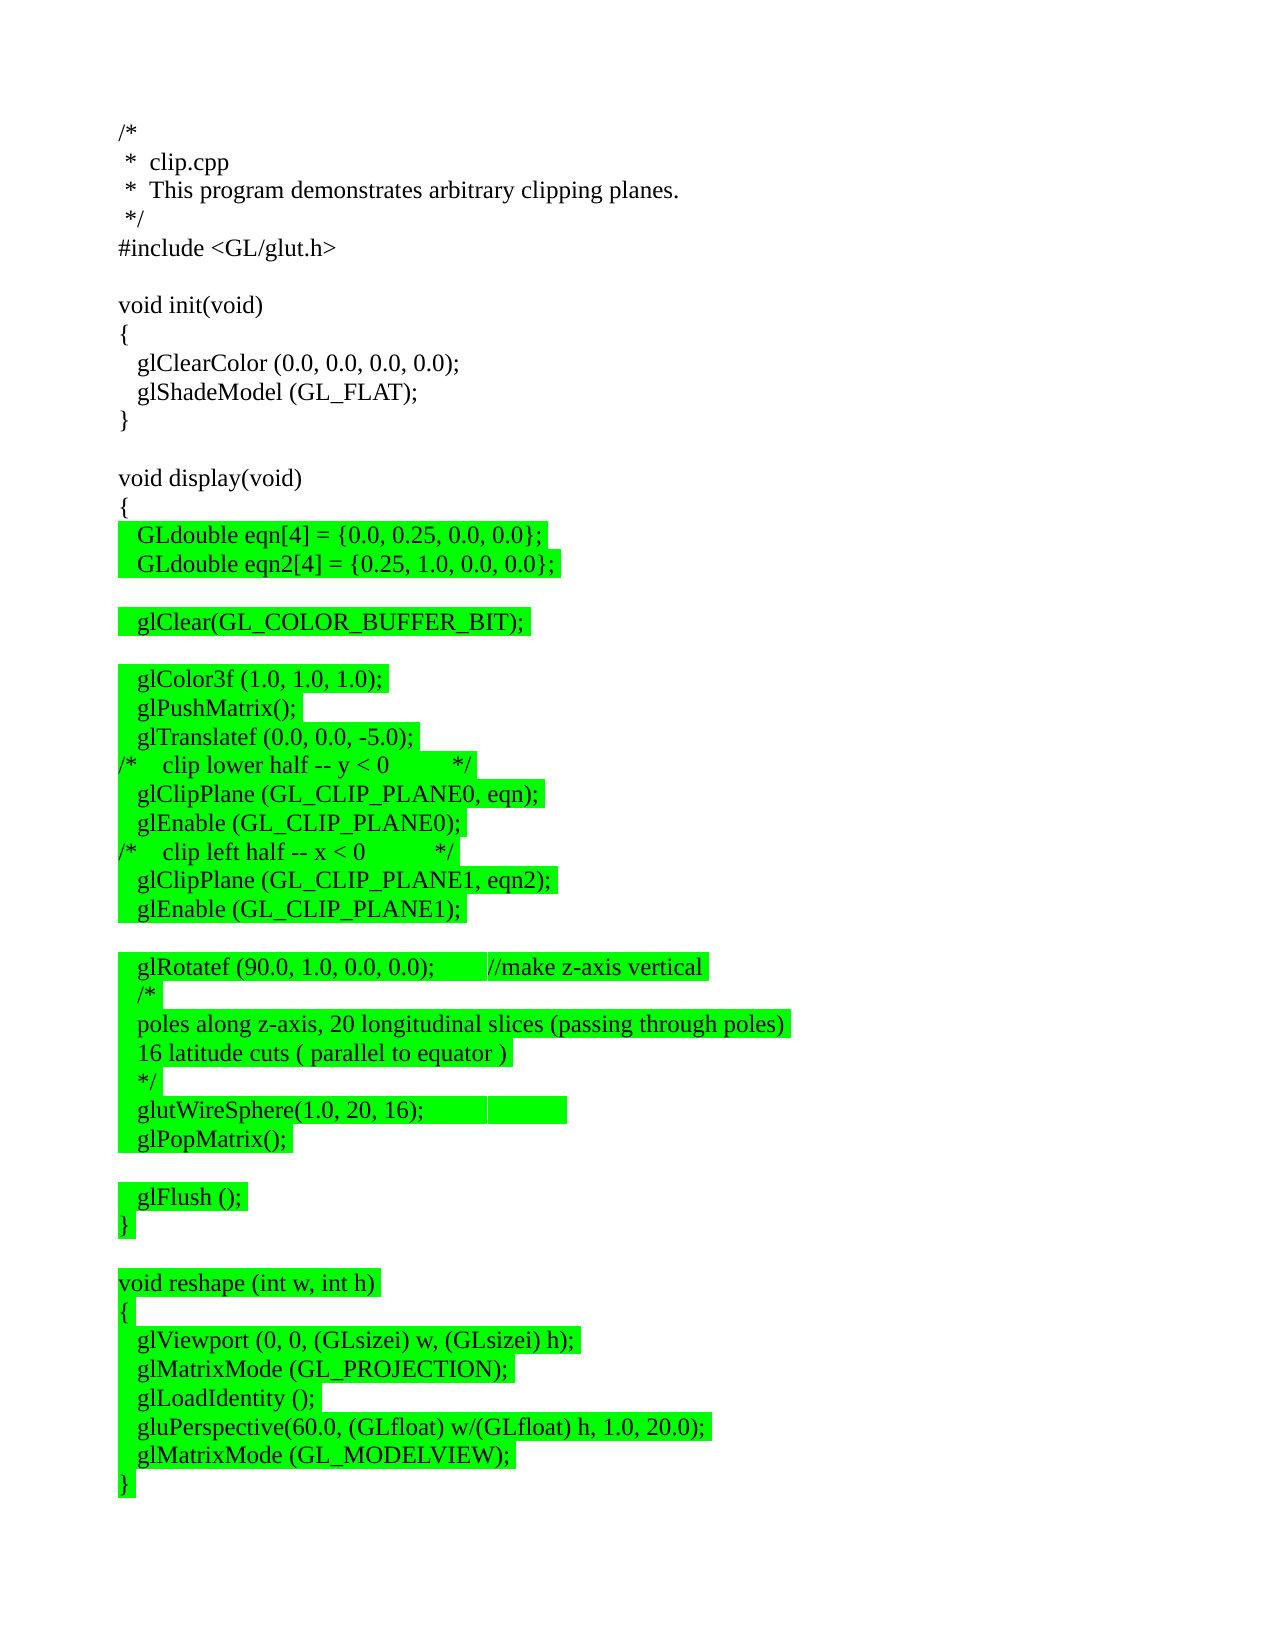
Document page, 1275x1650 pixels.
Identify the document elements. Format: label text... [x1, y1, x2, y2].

text 16 latitude cuts ( parallel to equator ) [118, 1038, 1157, 1067]
text * clip.cpp [118, 147, 1157, 176]
text glPopMatrix(); [118, 1124, 1157, 1153]
text GLdouble eqn2[4] = {0.25, 1.0, 0.0, 0.0}; [118, 549, 1157, 578]
text * This program demonstrates arbitrary clipping planes. [118, 176, 1157, 204]
text glMatrixMode (GL_MODELVIEW); [118, 1441, 1157, 1469]
text glFlush (); [118, 1182, 1157, 1211]
text glColor3f (1.0, 1.0, 1.0); [118, 664, 1157, 693]
text glClipPlane (GL_CLIP_PLANE1, eqn2); [118, 866, 1157, 894]
text glClear(GL_COLOR_BUFFER_BIT); [118, 607, 1157, 636]
text glMatrixMode (GL_PROJECTION); [118, 1354, 1157, 1383]
text glShadeModel (GL_FLAT); [118, 377, 1157, 406]
text glPushMatrix(); [118, 693, 1157, 722]
text void init(void) [118, 291, 1157, 319]
text glClearColor (0.0, 0.0, 0.0, 0.0); [118, 348, 1157, 377]
text GLdouble eqn[4] = {0.0, 0.25, 0.0, 0.0}; [118, 521, 1157, 549]
text void display(void) [118, 463, 1157, 492]
text glEnable (GL_CLIP_PLANE1); [118, 894, 1157, 923]
text poles along z-axis, 20 longitudinal slices (passing through poles) [118, 1009, 1157, 1038]
text } [118, 406, 1157, 434]
text /* [118, 981, 1157, 1009]
text { [118, 492, 1157, 521]
text glEnable (GL_CLIP_PLANE0); [118, 808, 1157, 837]
text glTranslatef (0.0, 0.0, -5.0); [118, 722, 1157, 751]
text */ [118, 1067, 1157, 1096]
text #include <GL/glut.h> [118, 233, 1157, 262]
text { [118, 1297, 1157, 1326]
text glViewport (0, 0, (GLsizei) w, (GLsizei) h); [118, 1326, 1157, 1354]
text glutWireSphere(1.0, 20, 16); [118, 1096, 1157, 1124]
text glRotatef (90.0, 1.0, 0.0, 0.0); //make z-axis vertical [118, 952, 1157, 981]
text /* [118, 118, 1157, 147]
text } [118, 1469, 1157, 1498]
text glClipPlane (GL_CLIP_PLANE0, eqn); [118, 779, 1157, 808]
text { [118, 319, 1157, 348]
text } [118, 1211, 1157, 1239]
text glLoadIdentity (); [118, 1383, 1157, 1412]
text void reshape (int w, int h) [118, 1268, 1157, 1297]
text /* clip left half -- x < 0 */ [118, 837, 1157, 866]
text /* clip lower half -- y < 0 */ [118, 751, 1157, 779]
text gluPerspective(60.0, (GLfloat) w/(GLfloat) h, 1.0, 20.0); [118, 1412, 1157, 1441]
text */ [118, 204, 1157, 233]
